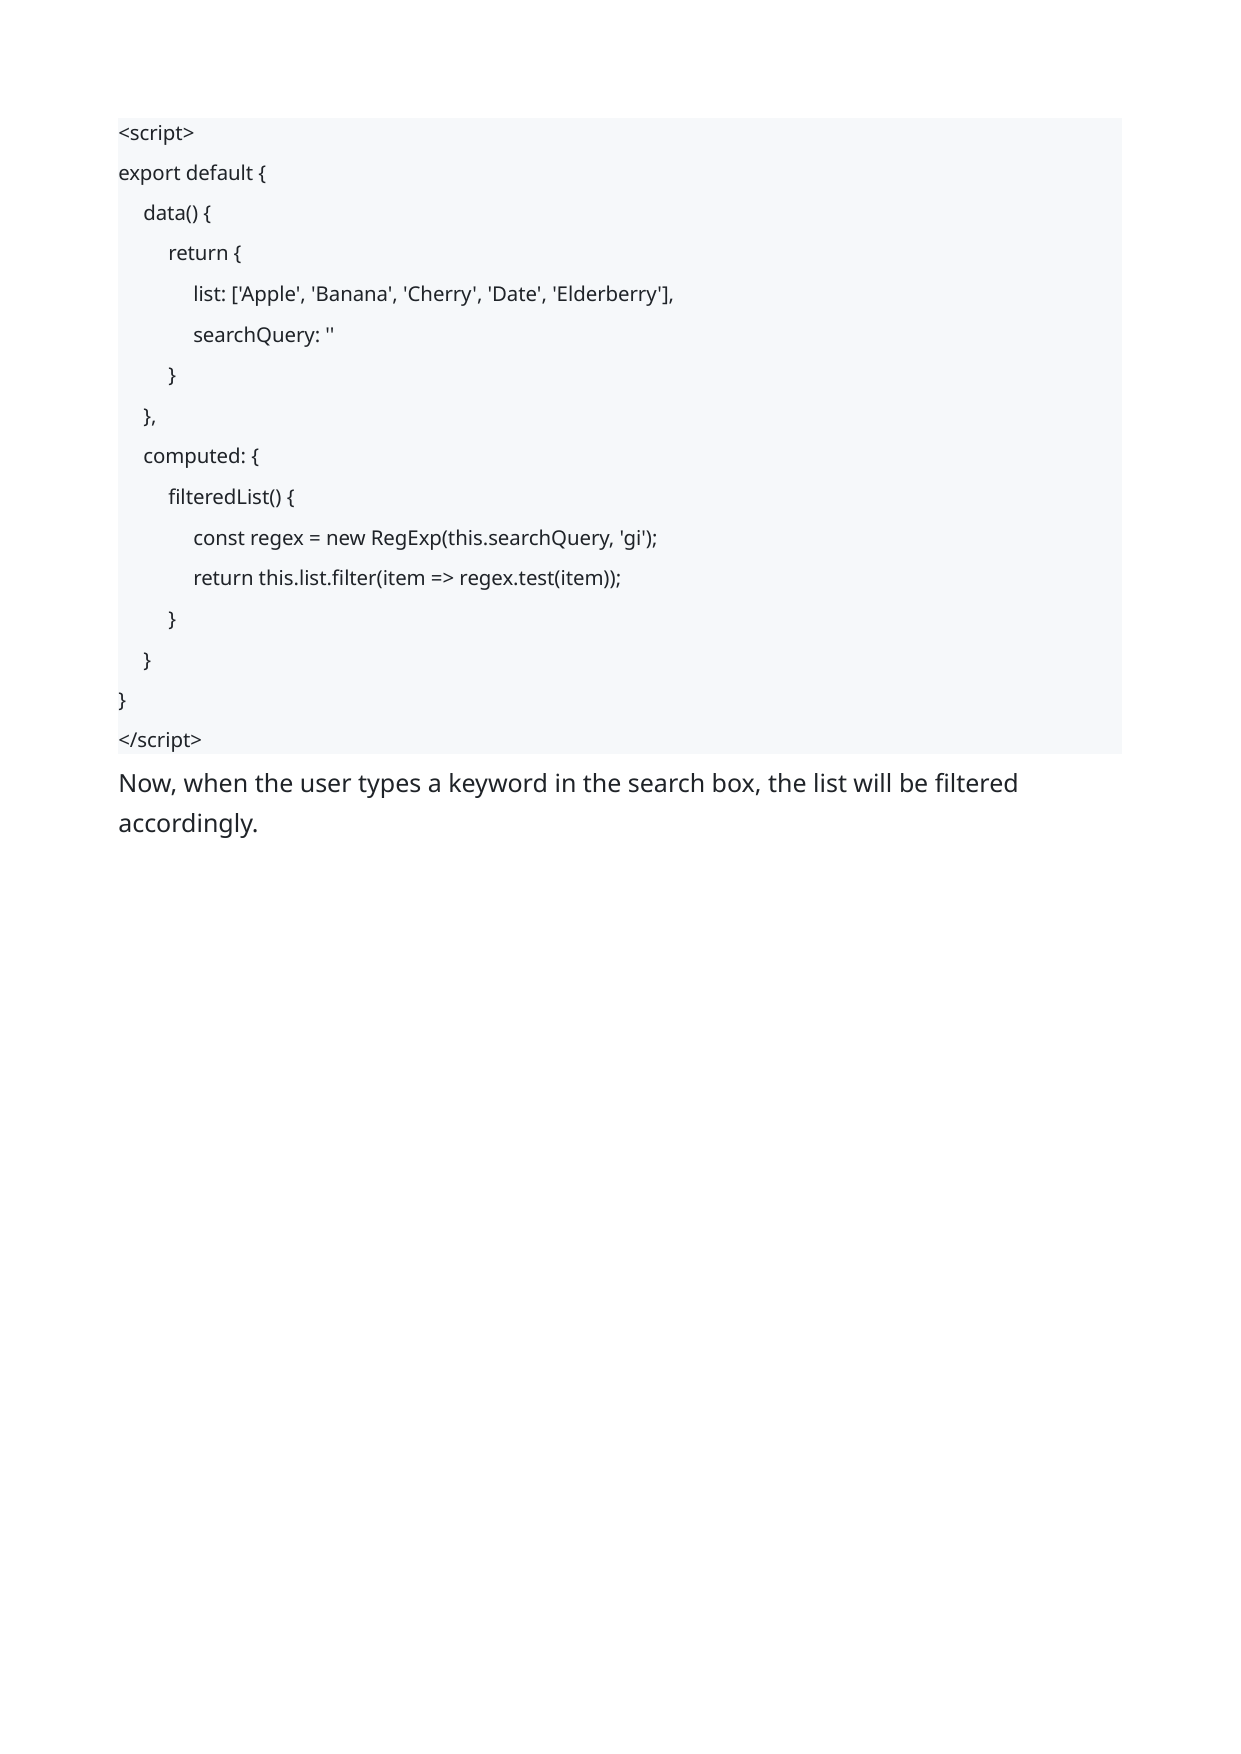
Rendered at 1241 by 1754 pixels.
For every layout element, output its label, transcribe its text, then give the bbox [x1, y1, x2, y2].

text } [118, 361, 1122, 389]
text } [118, 686, 1122, 713]
text return this.list.filter(item => regex.test(item)); [118, 564, 1122, 592]
text const regex = new RegExp(this.searchQuery, 'gi'); [118, 523, 1122, 551]
text filteredList() { [118, 483, 1122, 511]
text <script> [118, 118, 1122, 146]
text computed: { [118, 442, 1122, 470]
text list: ['Apple', 'Banana', 'Cherry', 'Date', 'Elderberry'], [118, 279, 1122, 308]
text Now, when the user types a keyword in the search box, the list will be filtered accordingly. [118, 766, 1122, 839]
text export default { [118, 158, 1122, 186]
text return { [118, 239, 1122, 267]
text }, [118, 401, 1122, 429]
text </script> [118, 726, 1122, 754]
text searchQuery: '' [118, 320, 1122, 348]
text data() { [118, 198, 1122, 226]
text } [118, 645, 1122, 673]
text } [118, 604, 1122, 633]
